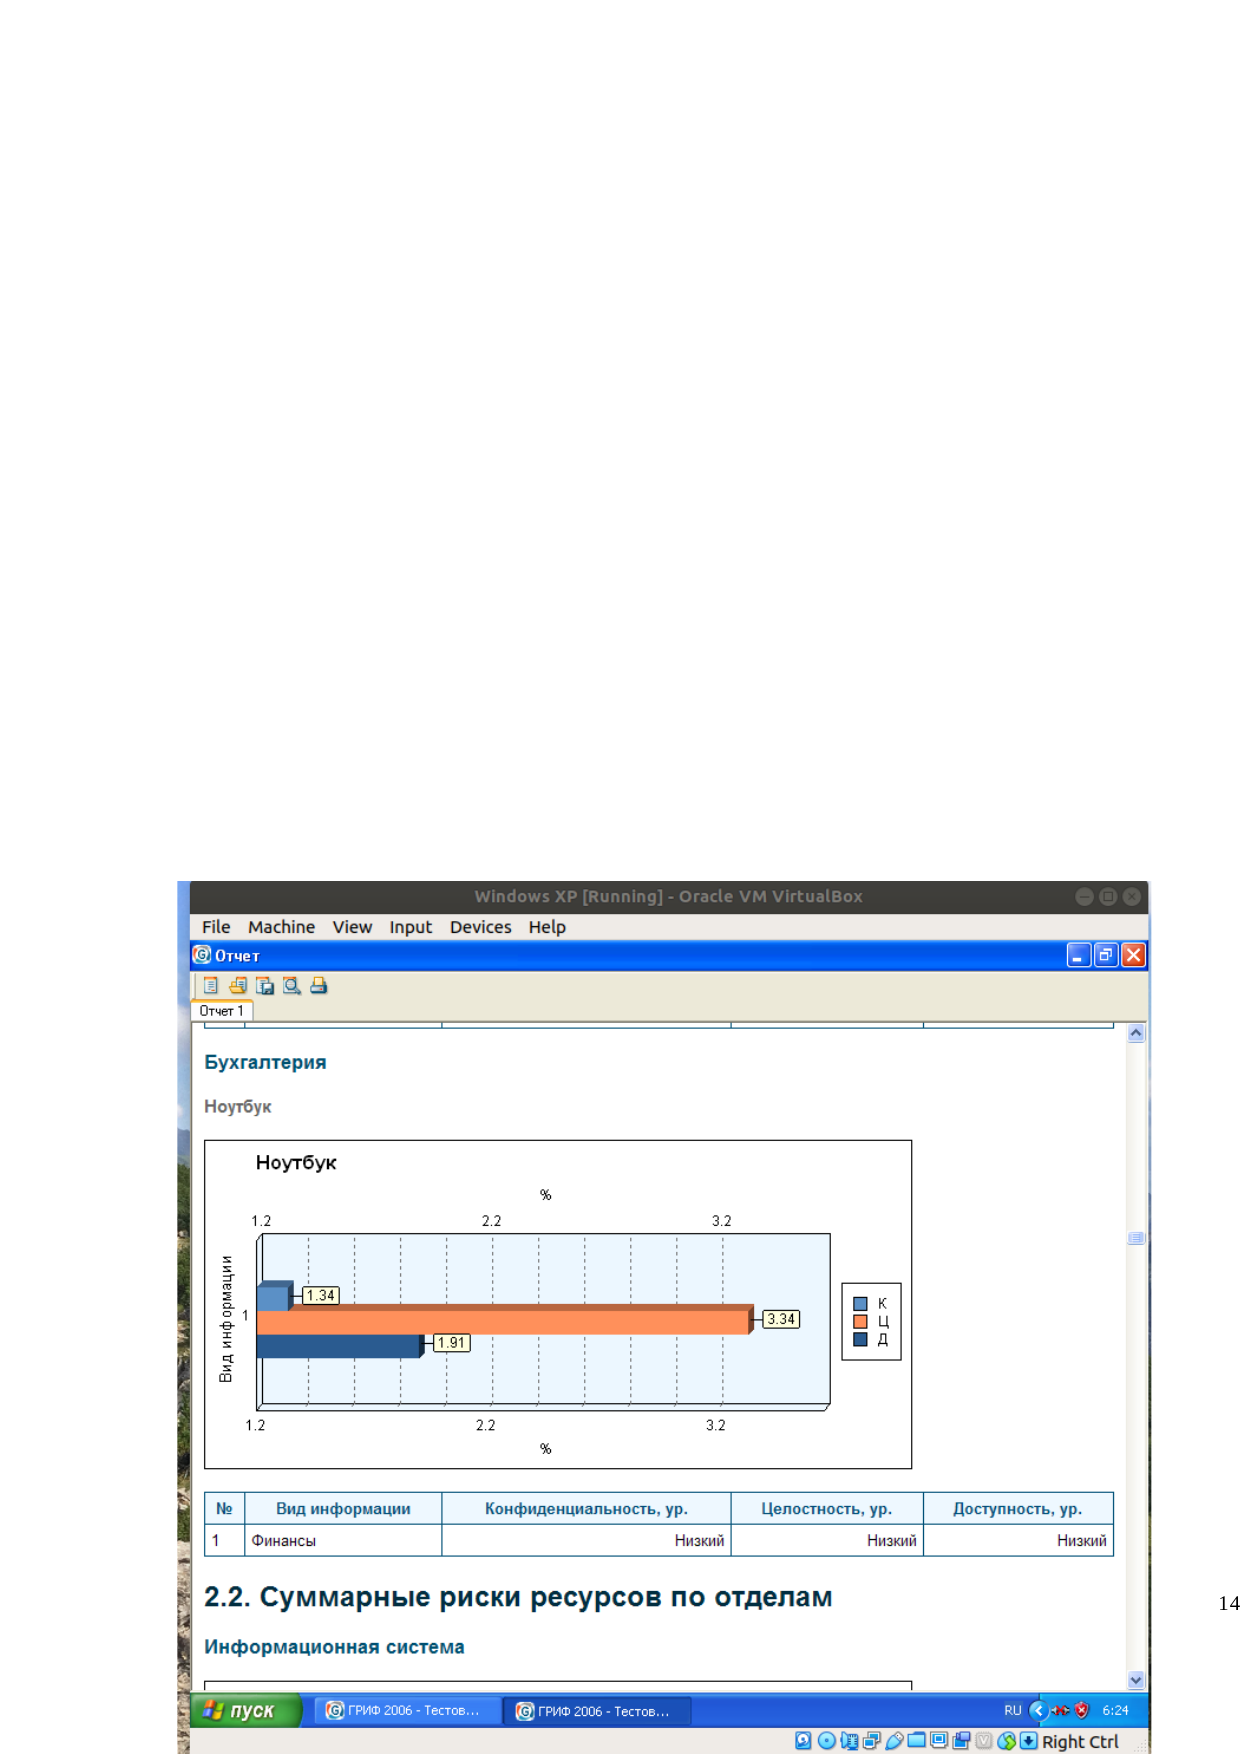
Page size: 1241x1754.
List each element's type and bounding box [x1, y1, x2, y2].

picture [177, 881, 1152, 1754]
